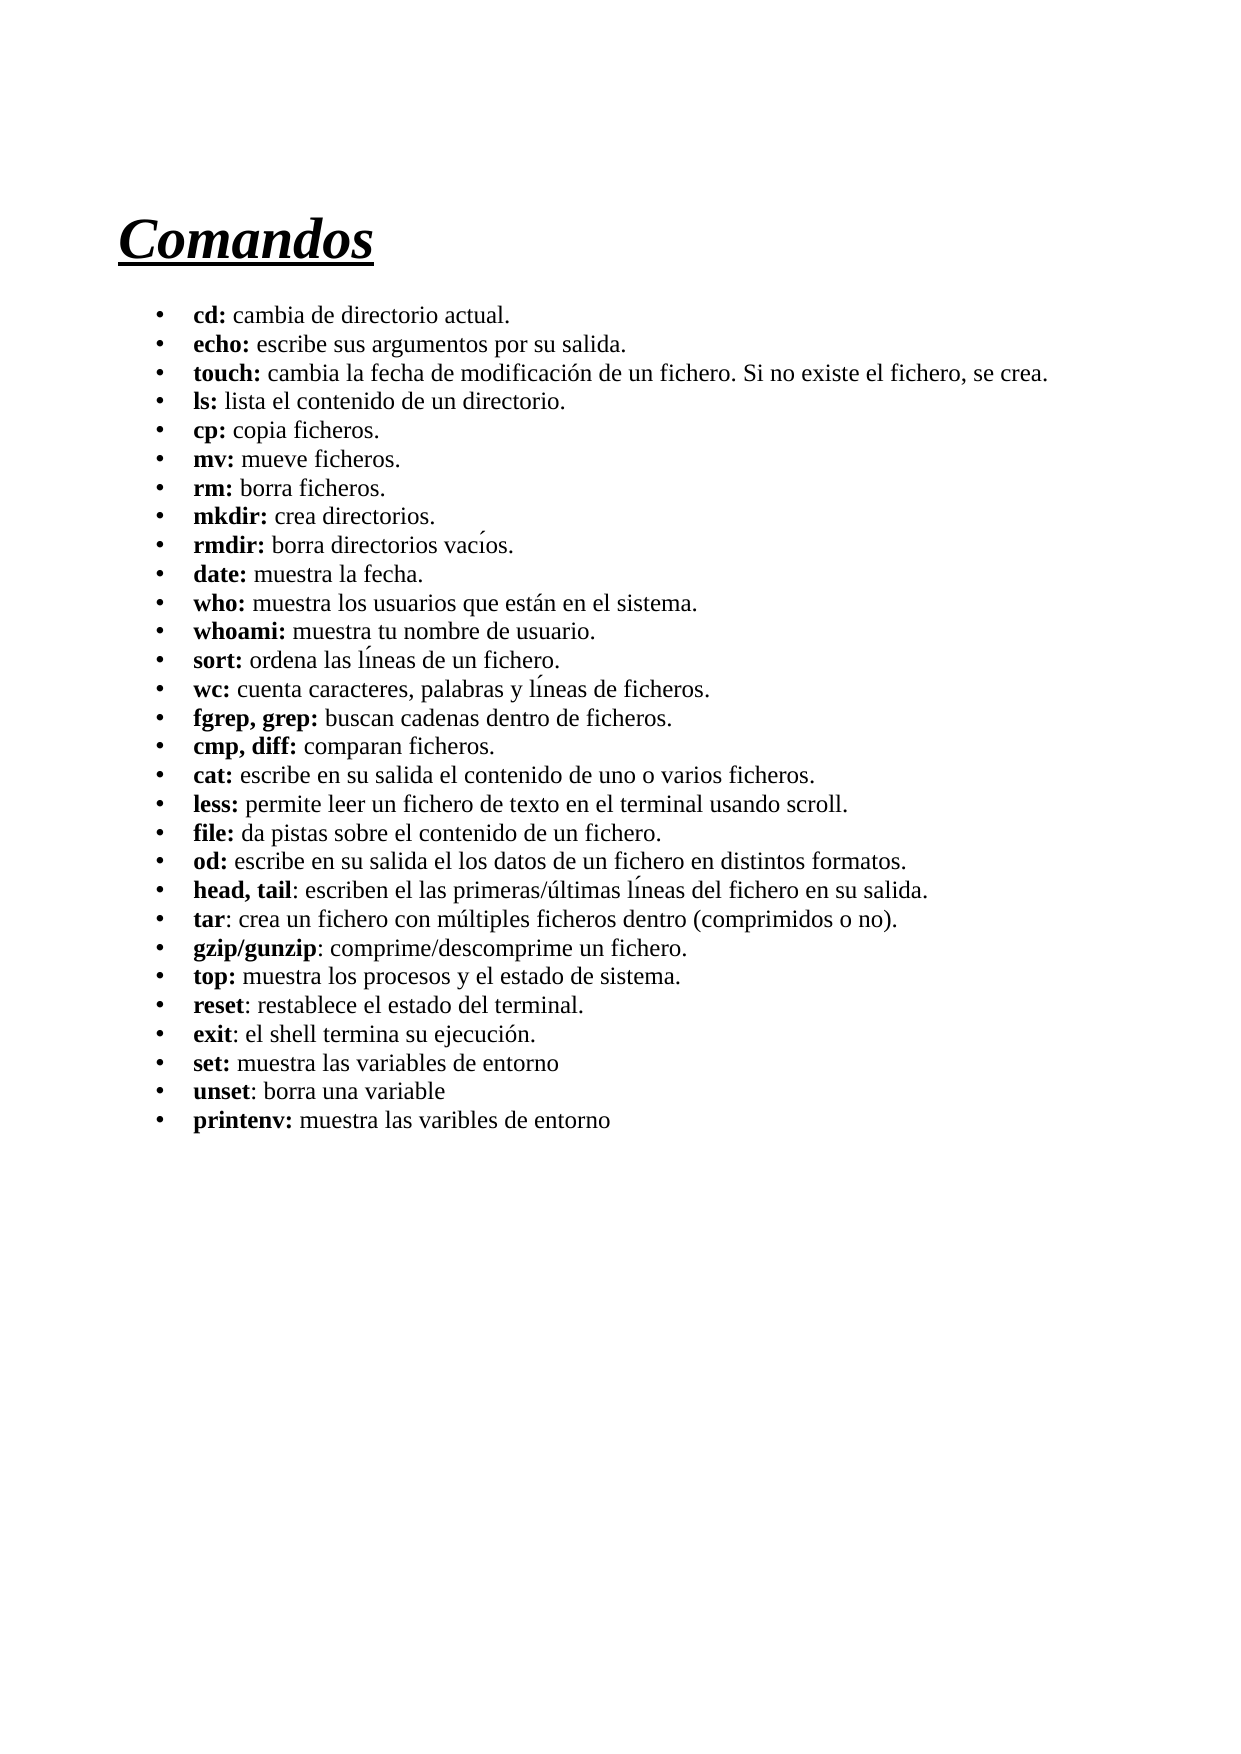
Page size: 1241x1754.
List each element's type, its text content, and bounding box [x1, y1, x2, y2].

list mkdir: crea directorios. [156, 501, 1122, 530]
list less: permite leer un fichero de texto en el terminal usando scroll. [156, 789, 1122, 818]
list mv: mueve ficheros. [156, 444, 1122, 473]
list date: muestra la fecha. [156, 559, 1122, 588]
list reset: restablece el estado del terminal. [156, 990, 1122, 1019]
list top: muestra los procesos y el estado de sistema. [156, 961, 1122, 990]
list file: da pistas sobre el contenido de un fichero. [156, 818, 1122, 846]
list head, tail: escriben el las primeras/últimas lı́neas del fichero en su salida. [156, 875, 1122, 904]
list cd: cambia de directorio actual. [156, 300, 1122, 329]
list wc: cuenta caracteres, palabras y lı́neas de ficheros. [156, 674, 1122, 703]
list sort: ordena las lı́neas de un fichero. [156, 645, 1122, 674]
list echo: escribe sus argumentos por su salida. [156, 329, 1122, 358]
list cp: copia ficheros. [156, 415, 1122, 444]
list cmp, diff: comparan ficheros. [156, 731, 1122, 760]
list fgrep, grep: buscan cadenas dentro de ficheros. [156, 703, 1122, 731]
list cat: escribe en su salida el contenido de uno o varios ficheros. [156, 760, 1122, 789]
list exit: el shell termina su ejecución. [156, 1019, 1122, 1048]
list set: muestra las variables de entorno [156, 1048, 1122, 1076]
list rmdir: borra directorios vacı́os. [156, 530, 1122, 559]
list printenv: muestra las varibles de entorno [156, 1105, 1122, 1134]
list whoami: muestra tu nombre de usuario. [156, 616, 1122, 645]
list who: muestra los usuarios que están en el sistema. [156, 588, 1122, 616]
list gzip/gunzip: comprime/descomprime un fichero. [156, 933, 1122, 961]
list od: escribe en su salida el los datos de un fichero en distintos formatos. [156, 846, 1122, 875]
list touch: cambia la fecha de modificación de un fichero. Si no existe el fichero, se crea. [156, 358, 1122, 386]
text Comandos [118, 204, 1122, 271]
list ls: lista el contenido de un directorio. [156, 386, 1122, 415]
list tar: crea un fichero con múltiples ficheros dentro (comprimidos o no). [156, 904, 1122, 933]
list rm: borra ficheros. [156, 473, 1122, 501]
list unset: borra una variable [156, 1076, 1122, 1105]
